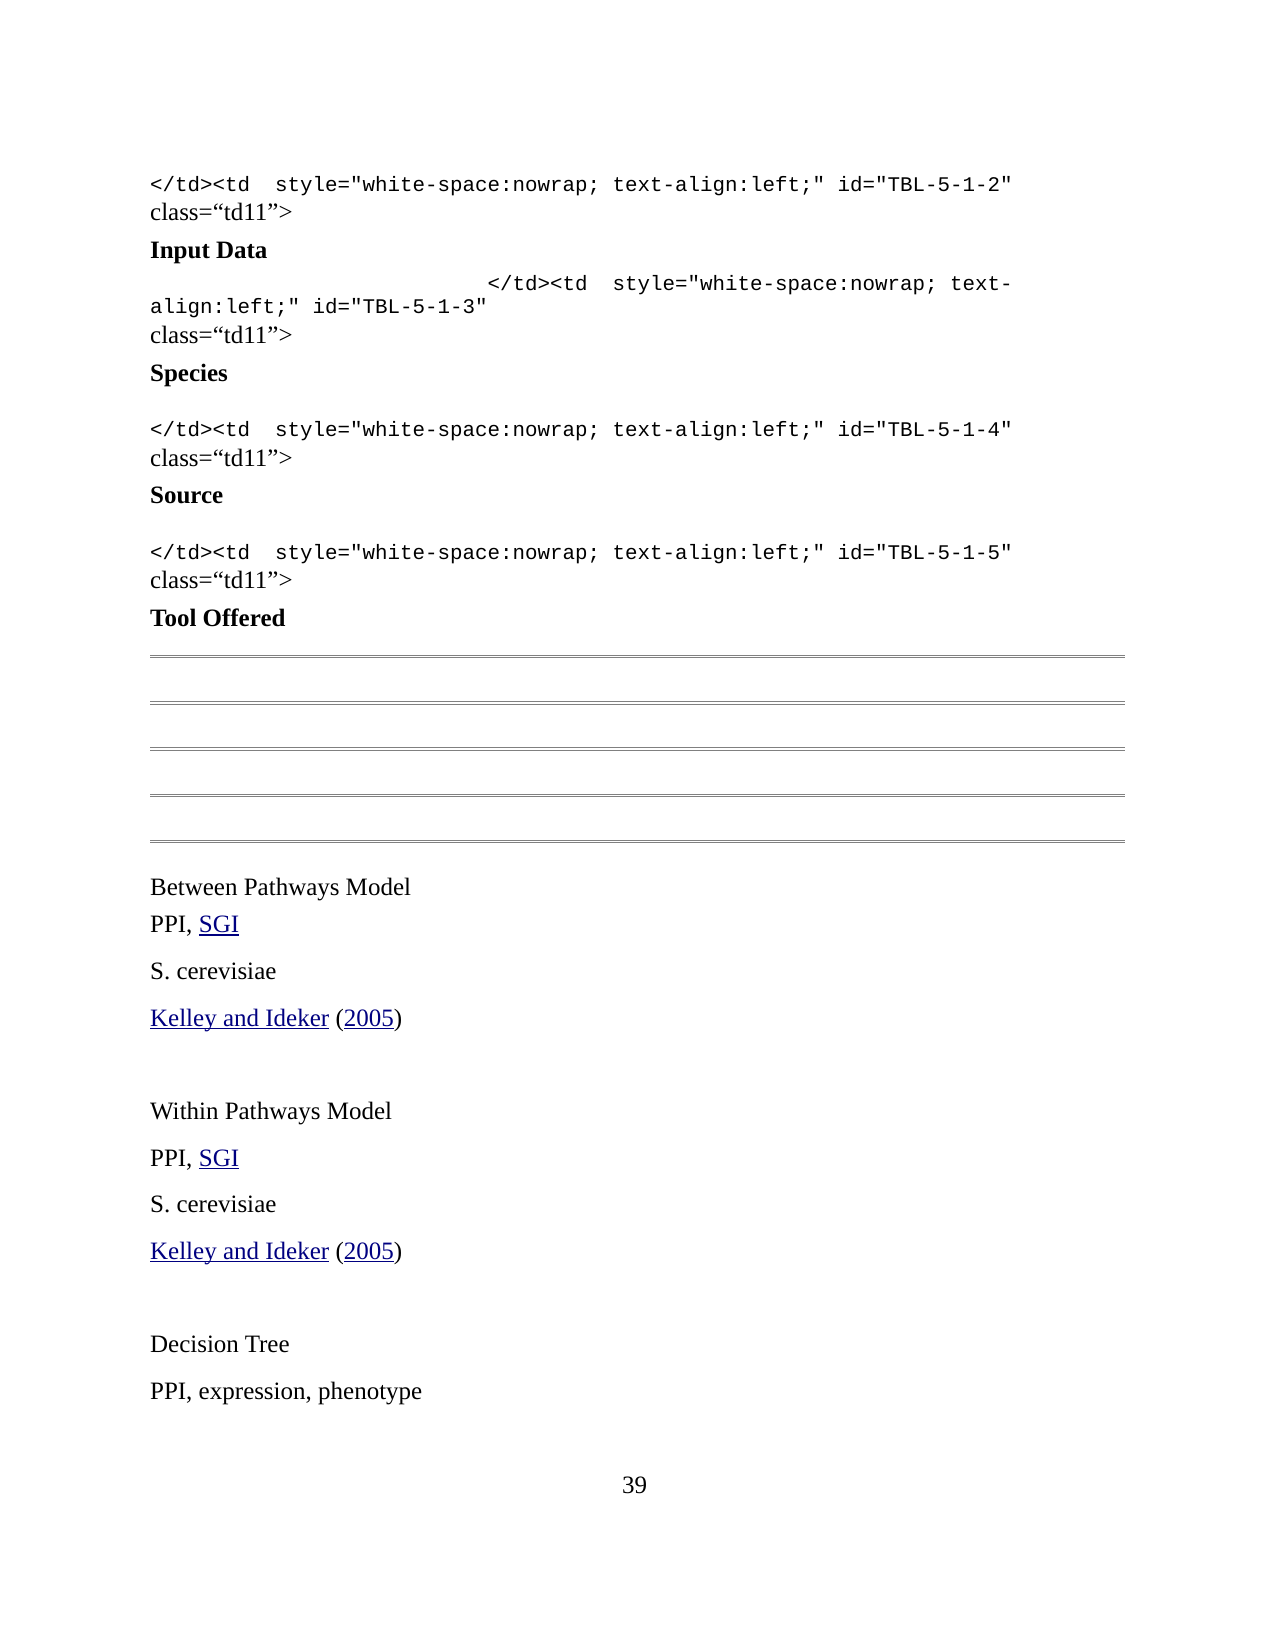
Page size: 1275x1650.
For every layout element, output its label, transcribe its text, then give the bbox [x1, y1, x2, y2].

text PPI, expression, phenotype [150, 1376, 1125, 1405]
text S. cerevisiae [150, 956, 1125, 985]
text PPI, SGI [150, 1143, 1125, 1171]
text </td><td style="white-space:nowrap; text-align:left;" id="TBL-5-1-2" [150, 150, 1125, 197]
text class=“td11”> [150, 565, 1125, 594]
text Kelley and Ideker (2005) [150, 1236, 1125, 1265]
text S. cerevisiae [150, 1189, 1125, 1218]
text Decision Tree [150, 1329, 1125, 1358]
text </td><td style="white-space:nowrap; text-align:left;" id="TBL-5-1-3" [150, 273, 1125, 320]
text Species [150, 358, 1125, 386]
text </td><td style="white-space:nowrap; text-align:left;" id="TBL-5-1-4" [150, 395, 1125, 443]
text Input Data [150, 235, 1125, 264]
text Source [150, 480, 1125, 509]
text Within Pathways Model [150, 1096, 1125, 1125]
text class=“td11”> [150, 443, 1125, 471]
text PPI, SGI [150, 909, 1125, 938]
text Tool Offered [150, 603, 1125, 632]
text Kelley and Ideker (2005) [150, 1003, 1125, 1031]
text </td><td style="white-space:nowrap; text-align:left;" id="TBL-5-1-5" [150, 518, 1125, 565]
text class=“td11”> [150, 197, 1125, 226]
text Between Pathways Model [150, 872, 1125, 900]
text class=“td11”> [150, 320, 1125, 349]
